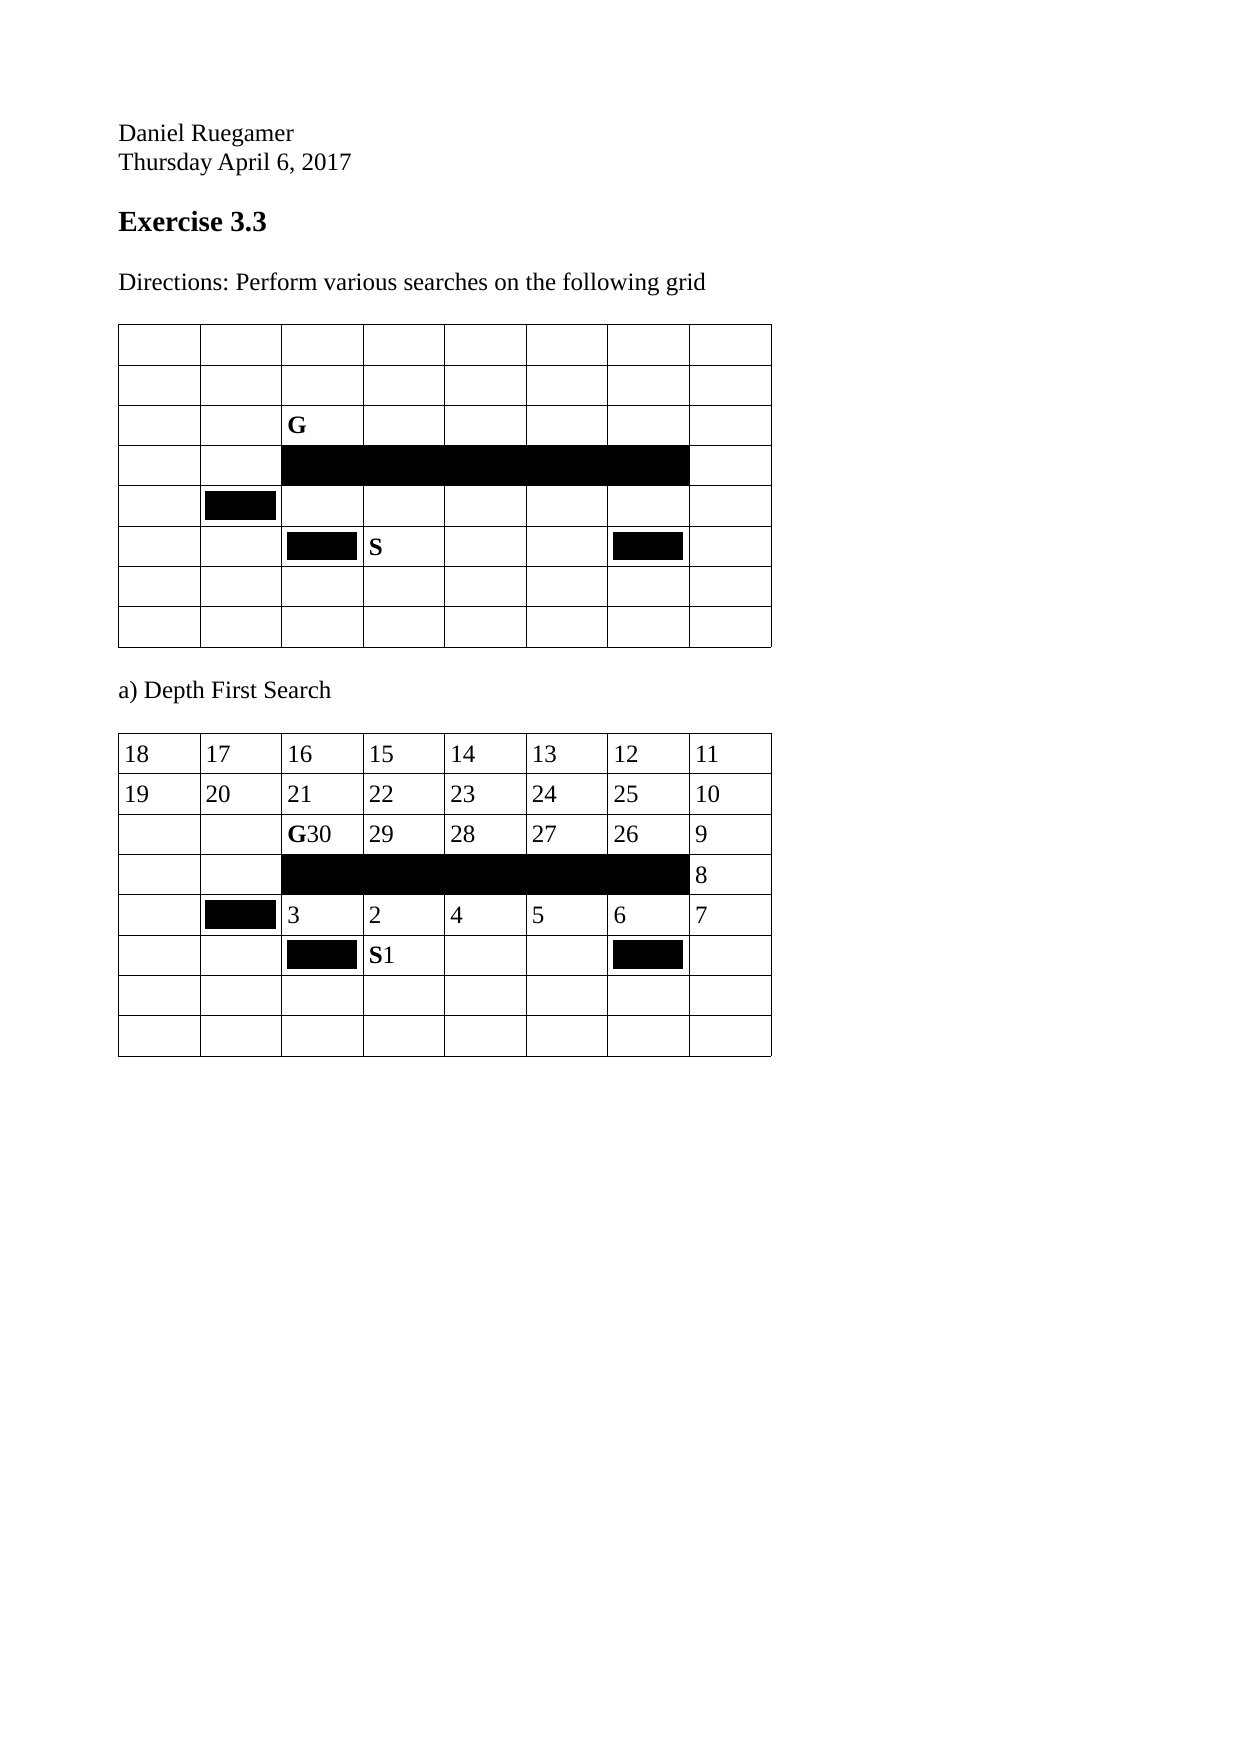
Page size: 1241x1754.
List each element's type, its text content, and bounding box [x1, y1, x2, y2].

table_cell [608, 486, 689, 526]
table_cell G [282, 406, 363, 445]
table_cell G30 [282, 815, 363, 854]
table_cell 29 [364, 815, 444, 854]
table_cell S1 [364, 936, 444, 975]
table_cell 21 [282, 774, 363, 814]
table_cell [445, 607, 526, 647]
table_cell [527, 527, 607, 566]
table_header [527, 325, 607, 364]
table_cell [364, 855, 444, 894]
table_cell [282, 527, 363, 566]
table_cell [445, 936, 526, 975]
table_cell [445, 366, 526, 405]
text Thursday April 6, 2017 [118, 147, 1122, 176]
table_cell [201, 446, 281, 485]
table_cell [608, 446, 689, 485]
table_cell 4 [445, 895, 526, 934]
table_cell [119, 815, 200, 854]
table_cell [527, 406, 607, 445]
table_cell [119, 446, 200, 485]
table_header [608, 325, 689, 364]
table_cell [527, 1016, 607, 1056]
table_cell 5 [527, 895, 607, 934]
table_cell [282, 1016, 363, 1056]
table_cell [201, 406, 281, 445]
table_cell [201, 527, 281, 566]
table_header [201, 325, 281, 364]
table_cell [608, 936, 689, 975]
table_cell [282, 366, 363, 405]
table_cell 27 [527, 815, 607, 854]
table_cell [690, 366, 771, 405]
table_cell [364, 486, 444, 526]
table_header 12 [608, 734, 689, 773]
table_cell [119, 527, 200, 566]
table_cell [527, 936, 607, 975]
table_cell [690, 1016, 771, 1056]
table_cell [282, 936, 363, 975]
table_cell [119, 855, 200, 894]
table_cell [201, 1016, 281, 1056]
table_cell 24 [527, 774, 607, 814]
table_cell 8 [690, 855, 771, 894]
table_header [364, 325, 444, 364]
table_cell 23 [445, 774, 526, 814]
text Daniel Ruegamer [118, 118, 1122, 147]
table_header 13 [527, 734, 607, 773]
table_cell [527, 976, 607, 1015]
table_cell [445, 1016, 526, 1056]
table_cell [119, 406, 200, 445]
table_cell [201, 855, 281, 894]
table_cell [690, 406, 771, 445]
table_cell [119, 366, 200, 405]
table_cell 22 [364, 774, 444, 814]
table_cell [445, 527, 526, 566]
table_cell [201, 366, 281, 405]
table_cell [445, 486, 526, 526]
table_cell [282, 855, 363, 894]
table_cell [119, 976, 200, 1015]
table_cell [119, 607, 200, 647]
table_cell [690, 567, 771, 606]
table_cell [690, 976, 771, 1015]
text Exercise 3.3 [118, 204, 1122, 238]
table_cell [445, 976, 526, 1015]
table_cell [119, 1016, 200, 1056]
table_cell [364, 406, 444, 445]
table_cell [527, 446, 607, 485]
table_cell [364, 607, 444, 647]
table_cell [608, 406, 689, 445]
table_cell [608, 567, 689, 606]
table_cell [282, 607, 363, 647]
table_cell [282, 976, 363, 1015]
table_cell [364, 1016, 444, 1056]
text Directions: Perform various searches on the following grid [118, 267, 1122, 295]
table_cell 7 [690, 895, 771, 934]
table_cell [201, 815, 281, 854]
table_cell [527, 486, 607, 526]
table_header 14 [445, 734, 526, 773]
table_cell [690, 607, 771, 647]
table_cell 3 [282, 895, 363, 934]
text a) Depth First Search [118, 676, 1122, 704]
table_cell 9 [690, 815, 771, 854]
table_cell 20 [201, 774, 281, 814]
table_cell 19 [119, 774, 200, 814]
table_cell 28 [445, 815, 526, 854]
table_cell [201, 976, 281, 1015]
table_cell [690, 936, 771, 975]
table_cell [690, 527, 771, 566]
table_cell [364, 446, 444, 485]
table_header 16 [282, 734, 363, 773]
table_cell [608, 976, 689, 1015]
table_header 11 [690, 734, 771, 773]
table_cell [364, 366, 444, 405]
table_cell [608, 1016, 689, 1056]
table_cell [527, 607, 607, 647]
table_header [282, 325, 363, 364]
table_cell 2 [364, 895, 444, 934]
table_cell [690, 446, 771, 485]
table_cell [282, 446, 363, 485]
table_cell [201, 486, 281, 526]
table_header [445, 325, 526, 364]
table_cell [608, 366, 689, 405]
table_cell [527, 567, 607, 606]
table_header [119, 325, 200, 364]
table_cell 25 [608, 774, 689, 814]
table_cell [282, 486, 363, 526]
table_header 18 [119, 734, 200, 773]
table_cell [527, 855, 607, 894]
table_cell [119, 895, 200, 934]
table_cell [119, 936, 200, 975]
table_cell [527, 366, 607, 405]
table_cell [608, 527, 689, 566]
table_cell [364, 976, 444, 1015]
table_cell [445, 855, 526, 894]
table_cell [364, 567, 444, 606]
table_header 15 [364, 734, 444, 773]
table_header 17 [201, 734, 281, 773]
table_cell 6 [608, 895, 689, 934]
table_cell [282, 567, 363, 606]
table_cell [119, 567, 200, 606]
table_cell [201, 607, 281, 647]
table_cell [445, 406, 526, 445]
table_cell [690, 486, 771, 526]
table_cell [119, 486, 200, 526]
table_header [690, 325, 771, 364]
table_cell S [364, 527, 444, 566]
table_cell [608, 607, 689, 647]
table_cell [201, 936, 281, 975]
table_cell 26 [608, 815, 689, 854]
table_cell [201, 895, 281, 934]
table_cell [201, 567, 281, 606]
table_cell [608, 855, 689, 894]
table_cell [445, 446, 526, 485]
table_cell 10 [690, 774, 771, 814]
table_cell [445, 567, 526, 606]
